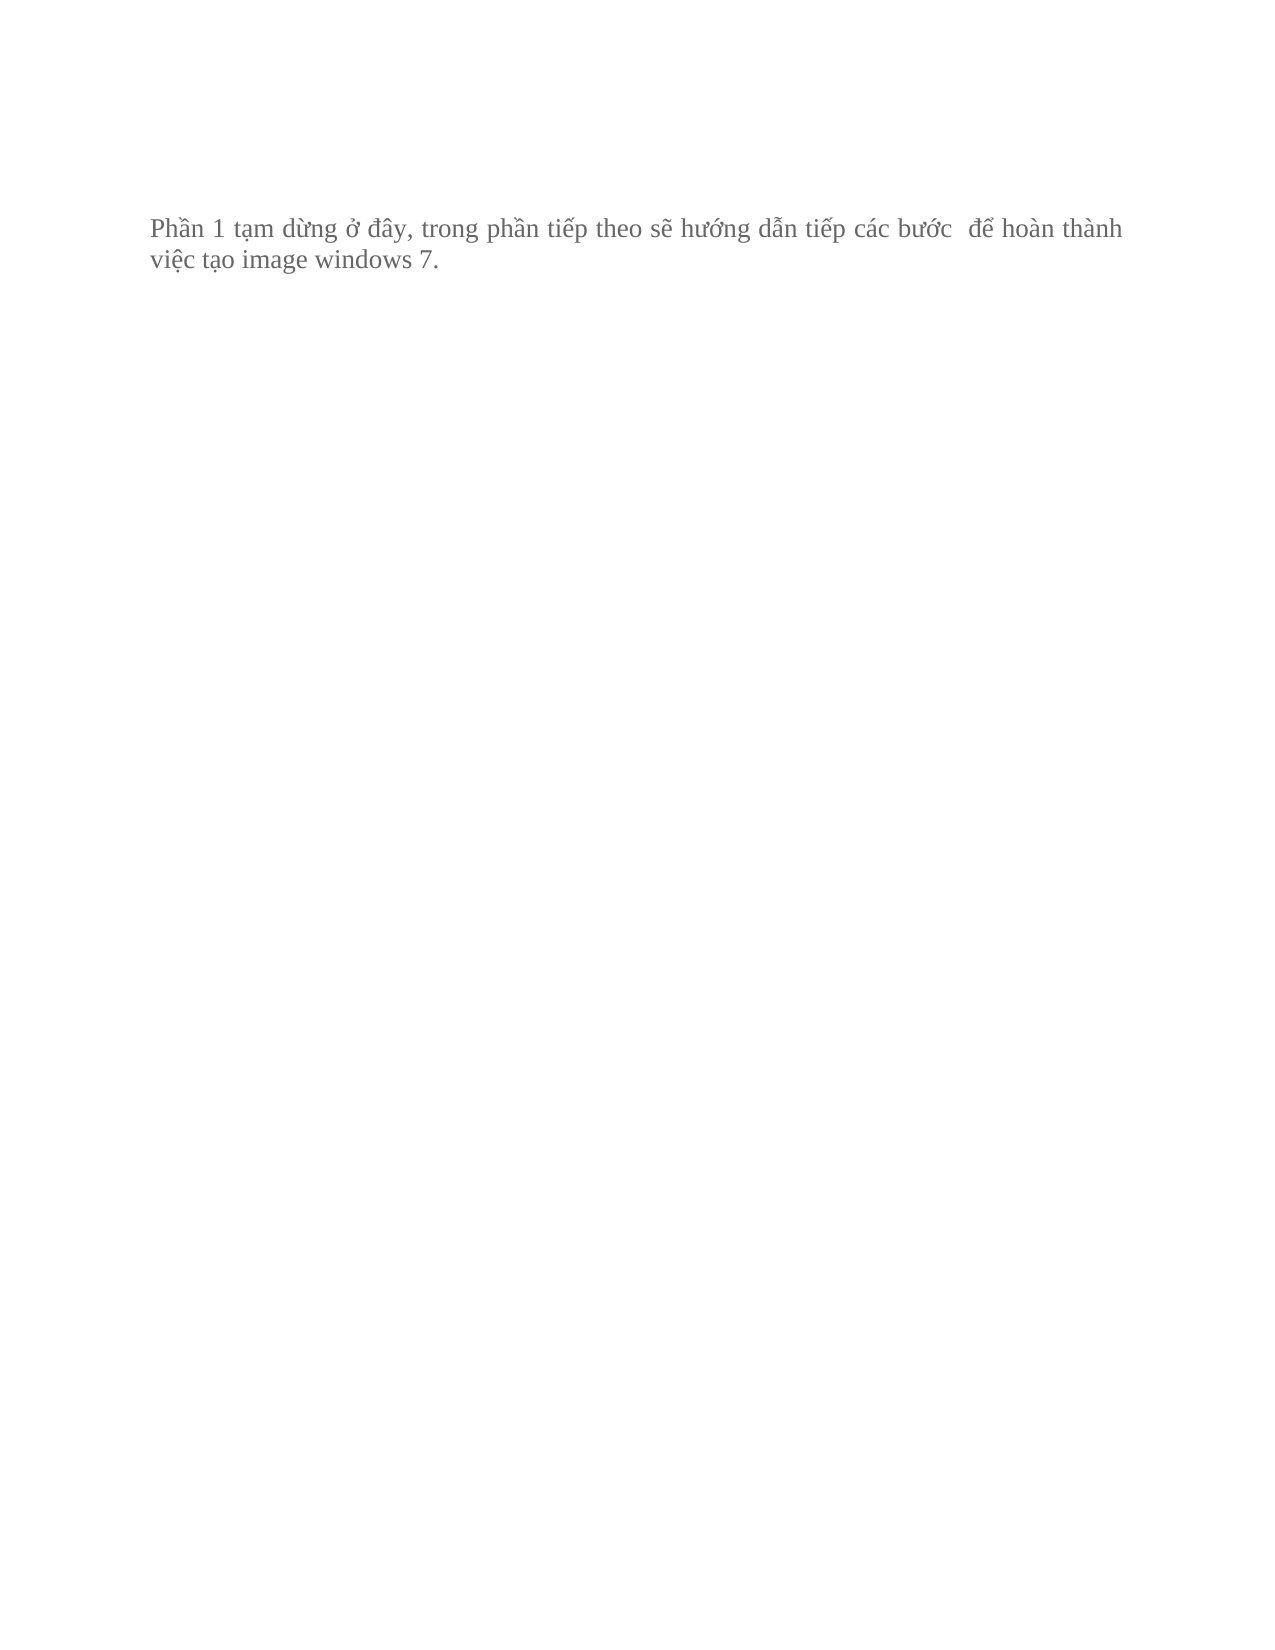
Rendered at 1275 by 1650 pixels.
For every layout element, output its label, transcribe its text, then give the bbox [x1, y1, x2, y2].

text Phần 1 tạm dừng ở đây, trong phần tiếp theo sẽ hướng dẫn tiếp các bước để hoàn thành việc tạo image windows 7. [150, 212, 1125, 274]
